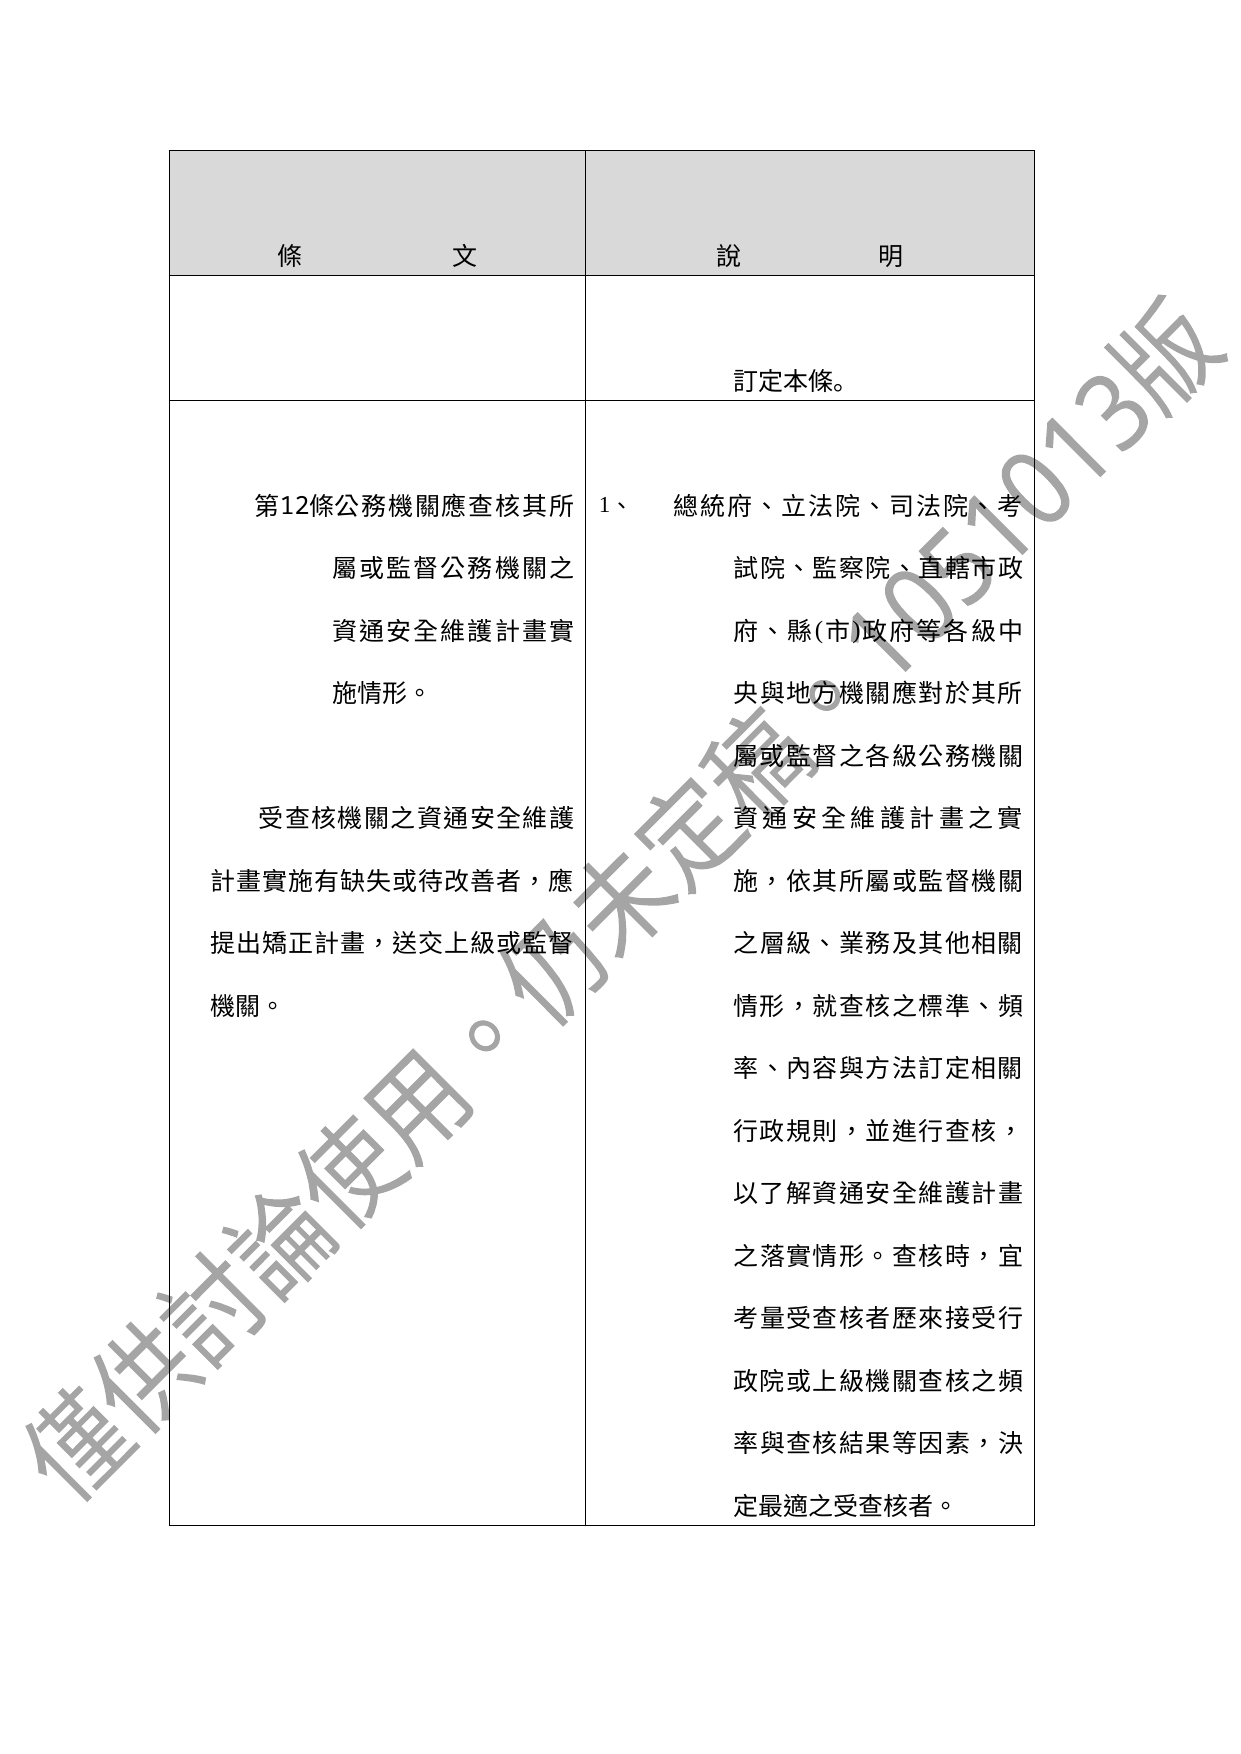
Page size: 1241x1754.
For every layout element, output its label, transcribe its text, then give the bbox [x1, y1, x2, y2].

table_cell [170, 276, 585, 400]
table_header 說 明 [586, 151, 1034, 275]
table_cell 公務機關應查核其所屬或監督公務機關之資通安全維護計畫實施情形。 受查核機關之資通安全維護計畫實施有缺失或待改善者，應提出矯正計畫，送交上級或監督機關。 [170, 401, 585, 1525]
table_cell 訂定本條。 [586, 276, 1034, 400]
table_cell 總統府、立法院、司法院、考試院、監察院、直轄市政府、縣(市)政府等各級中央與地方機關應對於其所屬或監督之各級公務機關資通安全維護計畫之實施，依其所屬或監督機關之層級、業務及其他相關情形，就查核之標準、頻率、內容與方法訂定相關行政規則，並進行查核，以了解資通安全維護計畫之落實情形。查核時，宜考量受查核者歷來接受行政院或上級機關查核之頻率與查核結果等因素，決定最適之受查核者。 受查核機關如有缺失，應向上級或監督機關提出缺失之矯正情形或計畫，以確保資通安全維護計畫之落實，與政府資通安全維護的強度。 [586, 401, 1034, 1525]
table_header 條 文 [170, 151, 585, 275]
